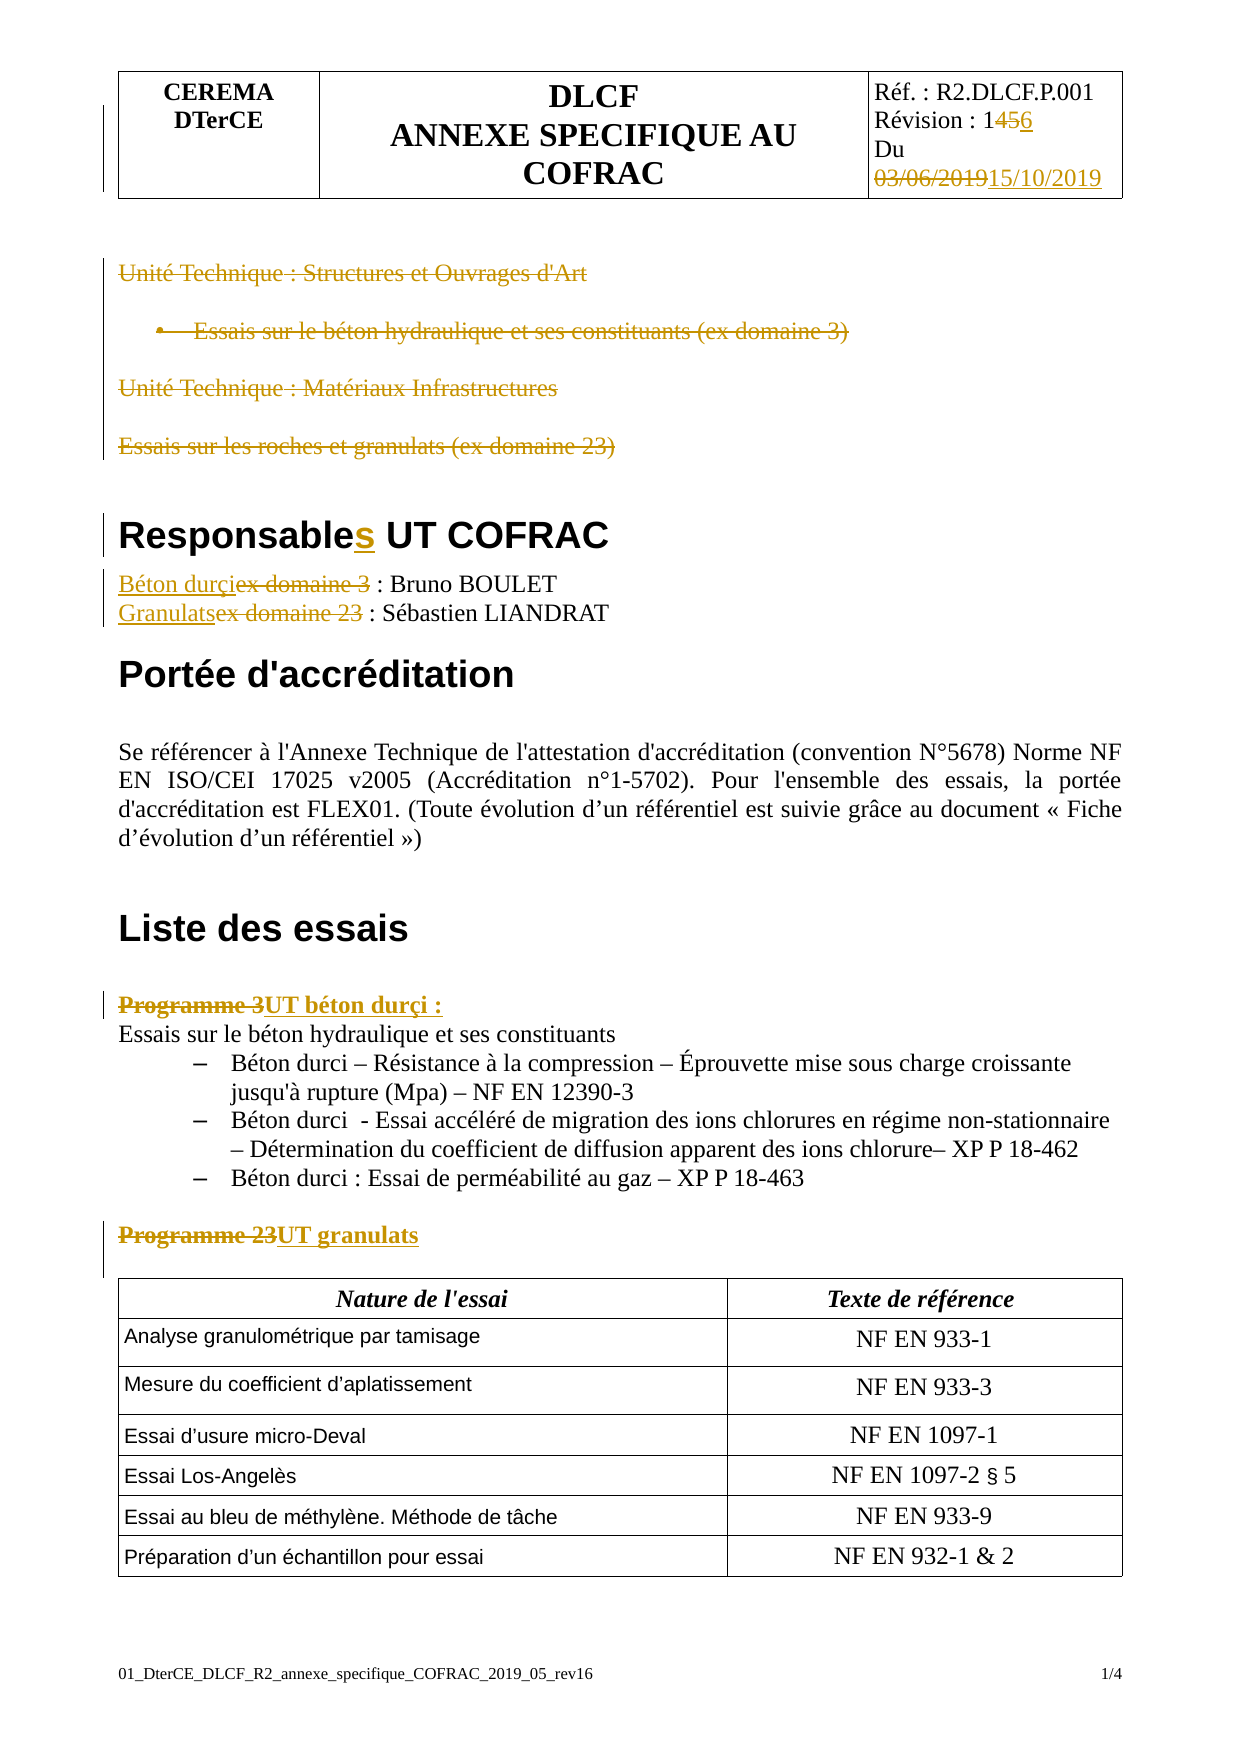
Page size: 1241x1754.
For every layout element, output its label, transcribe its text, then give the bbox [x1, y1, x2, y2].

table_cell Essai Los-Angelès [119, 1456, 727, 1495]
subtitle Responsables UT COFRAC [118, 513, 1122, 557]
table_header Texte de référence [728, 1279, 1122, 1318]
table_cell Essai d’usure micro-Deval [119, 1415, 727, 1455]
list Béton durci : Essai de perméabilité au gaz – XP P 18-463 [193, 1163, 1122, 1192]
subtitle Liste des essais [118, 906, 1122, 949]
table_cell NF EN 932-1 & 2 [728, 1536, 1122, 1576]
table_cell Analyse granulométrique par tamisage [119, 1319, 727, 1366]
list Béton durci – Résistance à la compression – Éprouvette mise sous charge croissante jusqu'à rupture (Mpa) – NF EN 12390-3 [193, 1048, 1122, 1106]
text Granulats : Sébastien LIANDRAT [118, 598, 1122, 627]
table_cell Essai au bleu de méthylène. Méthode de tâche [119, 1496, 727, 1535]
list Béton durci - Essai accéléré de migration des ions chlorures en régime non-stationnaire – Détermination du coefficient de diffusion apparent des ions chlorure– XP P 18-462 [193, 1106, 1122, 1163]
table_cell NF EN 933-9 [728, 1496, 1122, 1535]
text Se référencer à l'Annexe Technique de l'attestation d'accréditation (convention N°5678) Norme NF EN ISO/CEI 17025 v2005 (Accréditation n°1-5702). Pour l'ensemble des essais, la portée d'accréditation est FLEX01. (Toute évolution d’un référentiel est suivie grâce au document « Fiche d’évolution d’un référentiel ») [118, 737, 1122, 852]
table_cell Mesure du coefficient d’aplatissement [119, 1367, 727, 1414]
table_cell NF EN 933-3 [728, 1367, 1122, 1414]
text Béton durçi : Bruno BOULET [118, 569, 1122, 598]
subtitle Portée d'accréditation [118, 652, 1122, 696]
table_cell NF EN 1097-2 § 5 [728, 1456, 1122, 1495]
text Essais sur le béton hydraulique et ses constituants [118, 1019, 1122, 1048]
text UT granulats [118, 1221, 1122, 1249]
table_cell NF EN 933-1 [728, 1319, 1122, 1366]
table_cell Préparation d’un échantillon pour essai [119, 1536, 727, 1576]
table_header Nature de l'essai [119, 1279, 727, 1318]
table_cell NF EN 1097-1 [728, 1415, 1122, 1455]
text UT béton durçi : [118, 991, 1122, 1019]
